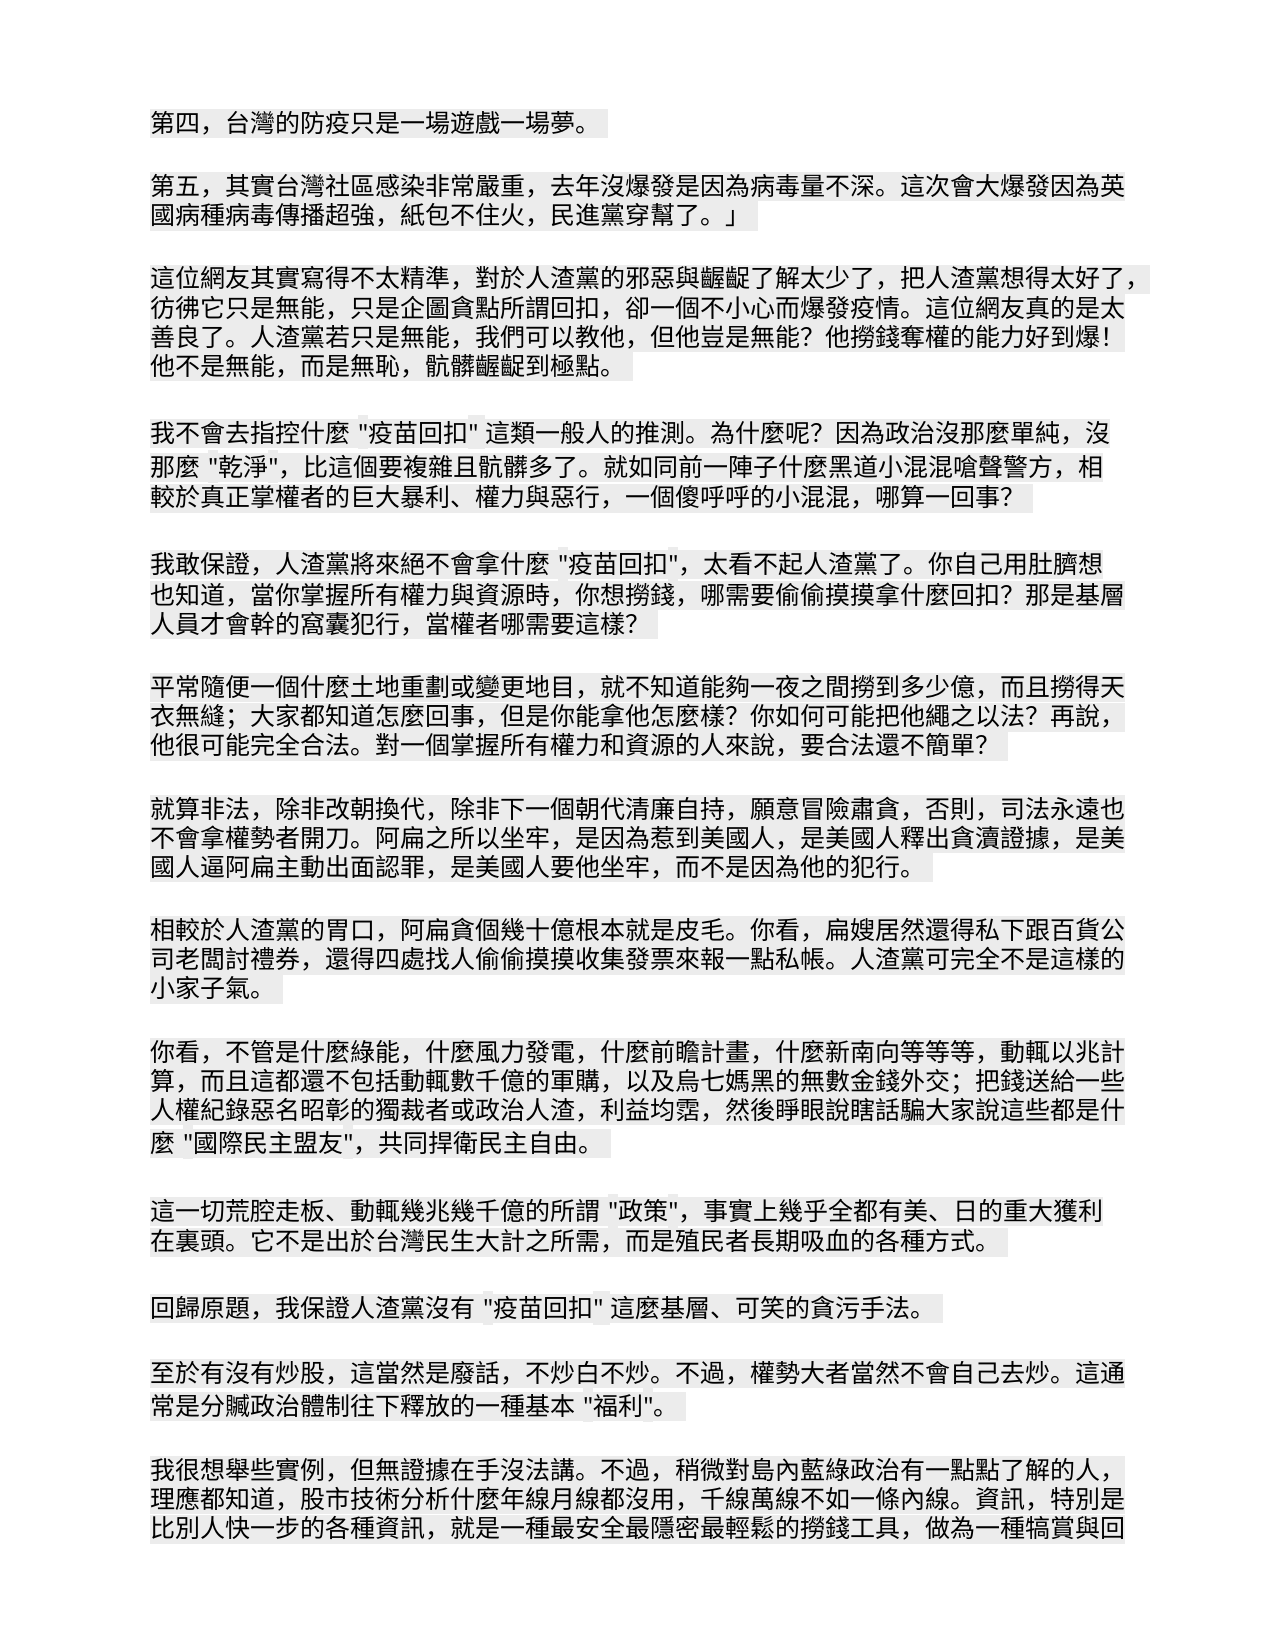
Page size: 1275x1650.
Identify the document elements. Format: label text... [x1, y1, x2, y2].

text 台灣人真要坐以待斃？(六)：被殖民者的悲劇 陳真 2021. 06. 03. 一個黨，因為某種正面理由，偶爾撒個謊是可以想像的，但是，真的很難想像世界上怎麼會有這樣一個人渣黨，為了撈錢奪權騙選票，幾十年來每天所講的幾乎每一句話、幾乎每一句話、幾乎每一句話竟然全部都是謊言！每天就是不斷撒謊造謠抹黑或捏造事實美化自己。 這個黨的中心思想就是一個騙字。這個黨的最大本事就是網軍與媒體及走狗文人的造謠抹黑能力。這個黨的惟一存在目的就是撈錢奪權，舉家雞犬昇天。 這樣一個黨，全面控制媒體與教育體系，長年以來瘋狂造謠抹黑與洗腦，並且用我們納稅人的錢和職位與各種資源，豢養無數網軍與走狗文人，每天從事各種下流的陰暗齷齪勾當，除了造謠抹黑，更擅於自導自演栽贓嫁禍。 這樣一個喪心病狂的人渣黨蟑螂黨，卻不斷透過司法恐嚇、打壓與迫害對他有所質疑或有所不敬的人民。 前幾天的報紙說，警方要以散播謠言法辦一位網友。人渣黨每天造謠撒謊抹紅抹黑，長期系統性、有計劃性地、上下一條龍式地整個黨不斷自導自演栽贓抹黑異己，檢警調單位從來不去抓，卻自甘墮落，充當政治打手，每天以司法威脅恐嚇鎮壓人民。 那個被抓的人寫了底下這麼一段話，居然就被以造謠移送法辦。他寫說： 「現在終於知道民進黨的防疫的謊言： 第一，不採取全面普篩主要的目的是為了遮掩社區感染的真相。 第二，買不到疫苗真正原因在於民進黨想要賺疫苗回扣。 第三，這一年多來大內宣主要目的在想企圖運用全體免疫的方式來掩蓋防疫的不實。 第四，台灣的防疫只是一場遊戲一場夢。 第五，其實台灣社區感染非常嚴重，去年沒爆發是因為病毒量不深。這次會大爆發因為英國病種病毒傳播超強，紙包不住火，民進黨穿幫了。」 這位網友其實寫得不太精準，對於人渣黨的邪惡與齷齪了解太少了，把人渣黨想得太好了，彷彿它只是無能，只是企圖貪點所謂回扣，卻一個不小心而爆發疫情。這位網友真的是太善良了。人渣黨若只是無能，我們可以教他，但他豈是無能？他撈錢奪權的能力好到爆！他不是無能，而是無恥，骯髒齷齪到極點。 我不會去指控什麼 "疫苗回扣" 這類一般人的推測。為什麼呢？因為政治沒那麼單純，沒那麼 "乾淨"，比這個要複雜且骯髒多了。就如同前一陣子什麼黑道小混混嗆聲警方，相較於真正掌權者的巨大暴利、權力與惡行，一個傻呼呼的小混混，哪算一回事？ 我敢保證，人渣黨將來絕不會拿什麼 "疫苗回扣"，太看不起人渣黨了。你自己用肚臍想也知道，當你掌握所有權力與資源時，你想撈錢，哪需要偷偷摸摸拿什麼回扣？那是基層人員才會幹的窩囊犯行，當權者哪需要這樣？ 平常隨便一個什麼土地重劃或變更地目，就不知道能夠一夜之間撈到多少億，而且撈得天衣無縫；大家都知道怎麼回事，但是你能拿他怎麼樣？你如何可能把他繩之以法？再說，他很可能完全合法。對一個掌握所有權力和資源的人來說，要合法還不簡單？ 就算非法，除非改朝換代，除非下一個朝代清廉自持，願意冒險肅貪，否則，司法永遠也不會拿權勢者開刀。阿扁之所以坐牢，是因為惹到美國人，是美國人釋出貪瀆證據，是美國人逼阿扁主動出面認罪，是美國人要他坐牢，而不是因為他的犯行。 相較於人渣黨的胃口，阿扁貪個幾十億根本就是皮毛。你看，扁嫂居然還得私下跟百貨公司老闆討禮券，還得四處找人偷偷摸摸收集發票來報一點私帳。人渣黨可完全不是這樣的小家子氣。 你看，不管是什麼綠能，什麼風力發電，什麼前瞻計畫，什麼新南向等等等，動輒以兆計算，而且這都還不包括動輒數千億的軍購，以及烏七媽黑的無數金錢外交；把錢送給一些人權紀錄惡名昭彰的獨裁者或政治人渣，利益均霑，然後睜眼說瞎話騙大家說這些都是什麼 "國際民主盟友"，共同捍衛民主自由。 這一切荒腔走板、動輒幾兆幾千億的所謂 "政策"，事實上幾乎全都有美、日的重大獲利在裏頭。它不是出於台灣民生大計之所需，而是殖民者長期吸血的各種方式。 回歸原題，我保證人渣黨沒有 "疫苗回扣" 這麼基層、可笑的貪污手法。 至於有沒有炒股，這當然是廢話，不炒白不炒。不過，權勢大者當然不會自己去炒。這通常是分贓政治體制往下釋放的一種基本 "福利"。 我很想舉些實例，但無證據在手沒法講。不過，稍微對島內藍綠政治有一點點了解的人，理應都知道，股市技術分析什麼年線月線都沒用，千線萬線不如一條內線。資訊，特別是比別人快一步的各種資訊，就是一種最安全最隱密最輕鬆的撈錢工具，做為一種犒賞與回報或資金來源(不妨想想大漢奸黎智英如何在美國協助下四處撈錢)。 人渣黨千方百計阻擋疫苗進口，主因絕不是什麼莫須有的 "疫苗回扣"，那是對政治的理解很 "單純" 的一般人的一種民間普遍推測，但這推測並不合理，太可笑了。拿回扣是權力外圍的人才會去幹的事。 至於炒股，高端疫苗公司短短一年漲了十幾倍，董事長張世忠兄妹與妹婿這個著名的炒股家族，疫苗根本八字都還沒一撇，卻輕輕鬆鬆就能撈上幾百億。雖然利潤如此龐大，但我也不相信這是人渣黨千方百計阻擋疫苗進口的原因。這只能說是一個附帶利益。為什麼呢？因為人渣黨自己撈都來不及了，沒必要為一個私人家族企業犯眾怒。 再說，若真要撈錢，理當是神不知鬼不覺地撈，哪會撈到天怒人怨，眾人猜疑？人渣黨沒那麼笨。而且，人渣黨大撈特撈的管道多得是，何必撈得如此難看、如此張揚？ 那麼，到底是為了什麼，人渣黨必須如此千方百計地阻擋疫苗？我想，只有一個可能，那就是美國主子的意思。 人渣黨說，疫苗問題事關什麼國防戰略。這意思其實就是說，這整個荒唐詭異的阻擋疫苗行徑，事實上就是美國藉著台灣攻擊祖國的整個佈局之一，但它同時也能成為美國的一個提款機，因為所謂高端疫苗其實就是和美國國家衛生研究院合作進行。 台灣做為美國殖民地，所有重要政策與人事，向來全都得經過美國主子的批准和指示。殖民者不會去考慮被殖民者的需求，包括人命與健康都根本無關緊要。殖民者就是盡量從被殖民者身上撈取最大的利益，讓我們為美國人做出最大的犧牲。 我知道你很可能不會相信我講的，那是因為你對政治的理解太 "單純" 了。我不怪你，因為我也曾經 "單純" 過。經過將近二十年，我才從單純幼稚的表面政治幻象中清醒。 [150, 75, 1125, 1544]
